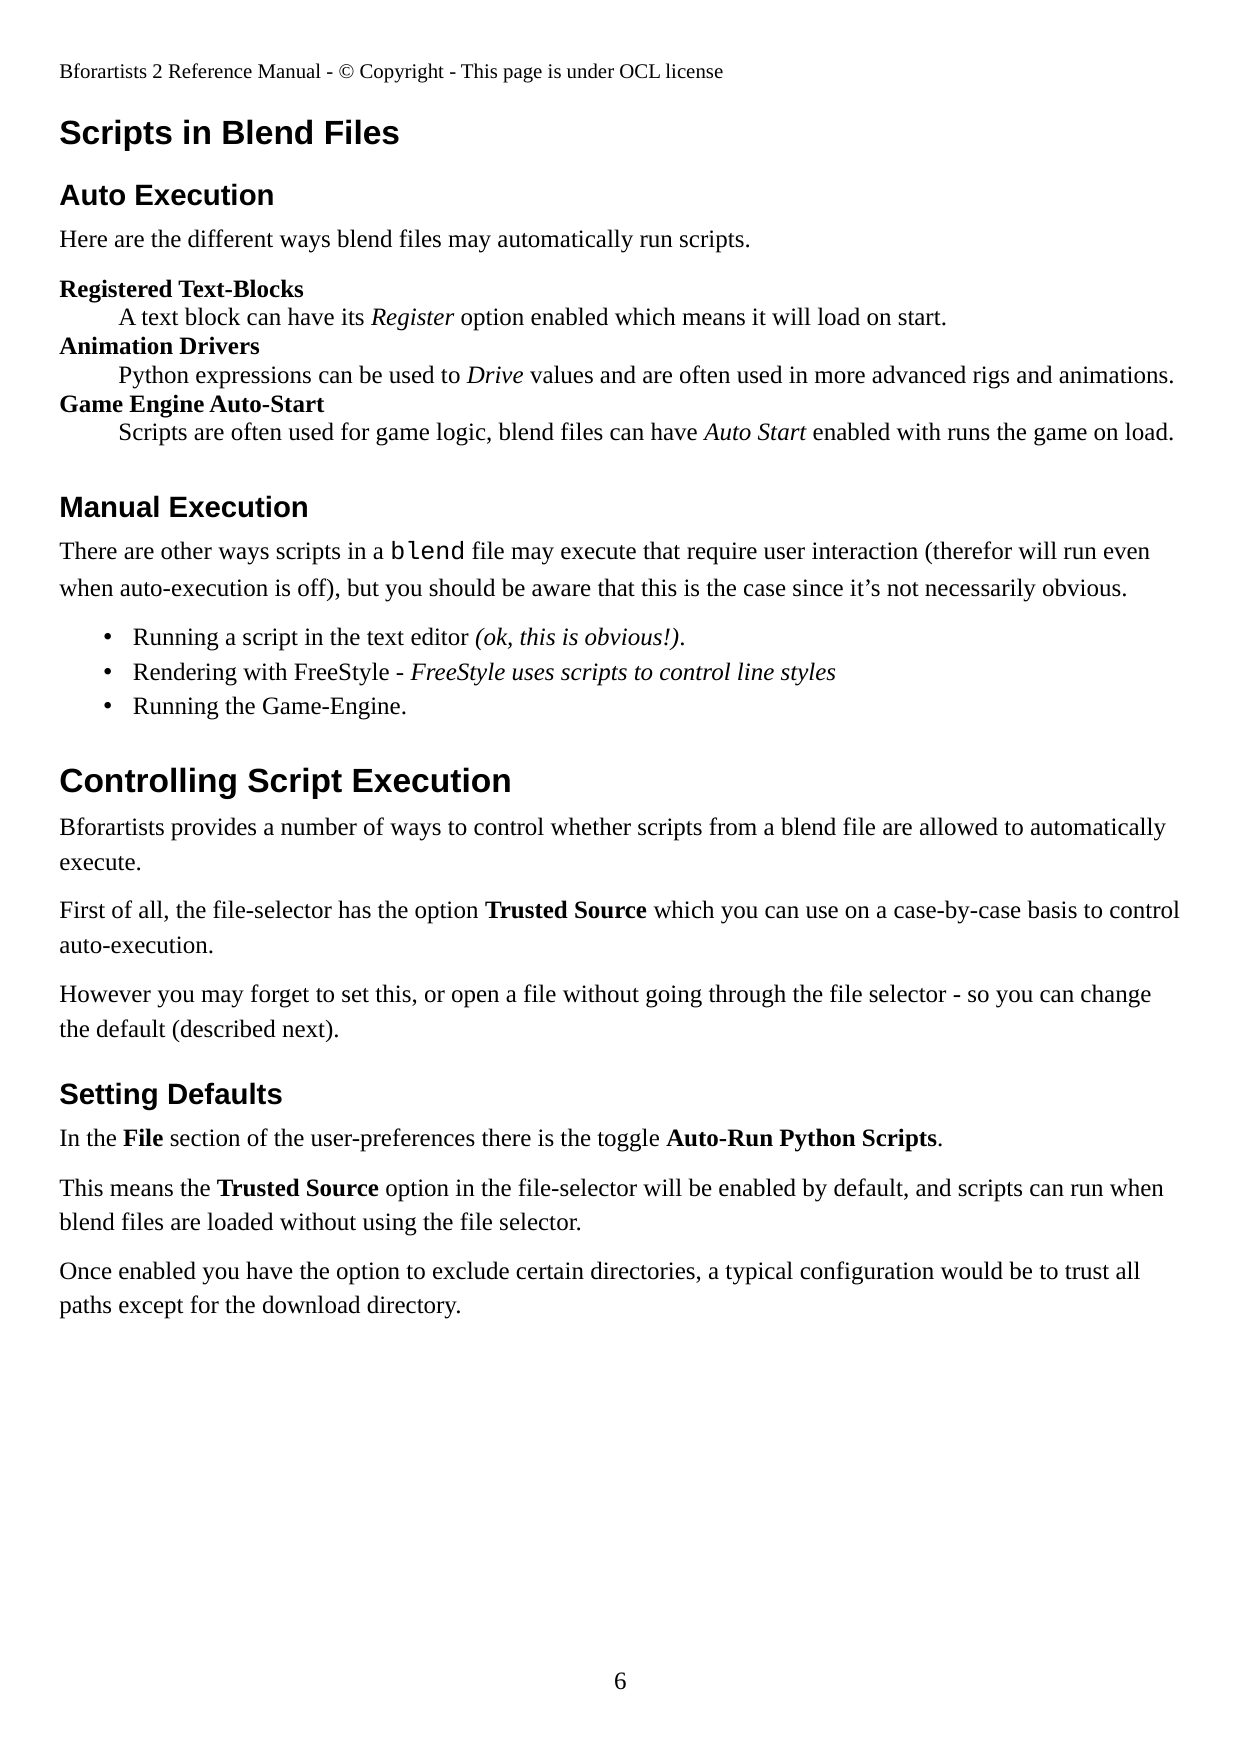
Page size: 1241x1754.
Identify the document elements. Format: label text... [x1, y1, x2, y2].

text There are other ways scripts in a blend file may execute that require user interaction (therefor will run even when auto-execution is off), but you should be aware that this is the case since it’s not necessarily obvious. [59, 536, 1181, 602]
list Running the Game-Engine. [103, 691, 1181, 720]
subtitle Auto Execution [59, 178, 1181, 212]
subtitle Manual Execution [59, 490, 1181, 524]
subtitle Scripts in Blend Files [59, 113, 1181, 151]
text In the File section of the user-preferences there is the toggle Auto-Run Python Scripts. [59, 1123, 1181, 1152]
text First of all, the file-selector has the option Trusted Source which you can use on a case-by-case basis to control auto-execution. [59, 896, 1181, 959]
text Once enabled you have the option to exclude certain directories, a typical configuration would be to trust all paths except for the download directory. [59, 1256, 1181, 1319]
text Here are the different ways blend files may automatically run scripts. [59, 224, 1181, 253]
subtitle Animation Drivers [59, 331, 1181, 360]
list A text block can have its Register option enabled which means it will load on start. [118, 302, 1181, 331]
text Bforartists provides a number of ways to control whether scripts from a blend file are allowed to automatically execute. [59, 812, 1181, 875]
list Python expressions can be used to Drive values and are often used in more advanced rigs and animations. [118, 360, 1181, 389]
text However you may forget to set this, or open a file without going through the file selector - so you can change the default (described next). [59, 979, 1181, 1042]
list Scripts are often used for game logic, blend files can have Auto Start enabled with runs the game on load. [118, 417, 1181, 446]
subtitle Controlling Script Execution [59, 761, 1181, 799]
subtitle Setting Defaults [59, 1077, 1181, 1111]
list Running a script in the text editor (ok, this is obvious!). [103, 622, 1181, 651]
list Rendering with FreeStyle - FreeStyle uses scripts to control line styles [103, 657, 1181, 685]
subtitle Game Engine Auto-Start [59, 389, 1181, 417]
text This means the Trusted Source option in the file-selector will be enabled by default, and scripts can run when blend files are loaded without using the file selector. [59, 1173, 1181, 1236]
subtitle Registered Text-Blocks [59, 274, 1181, 302]
